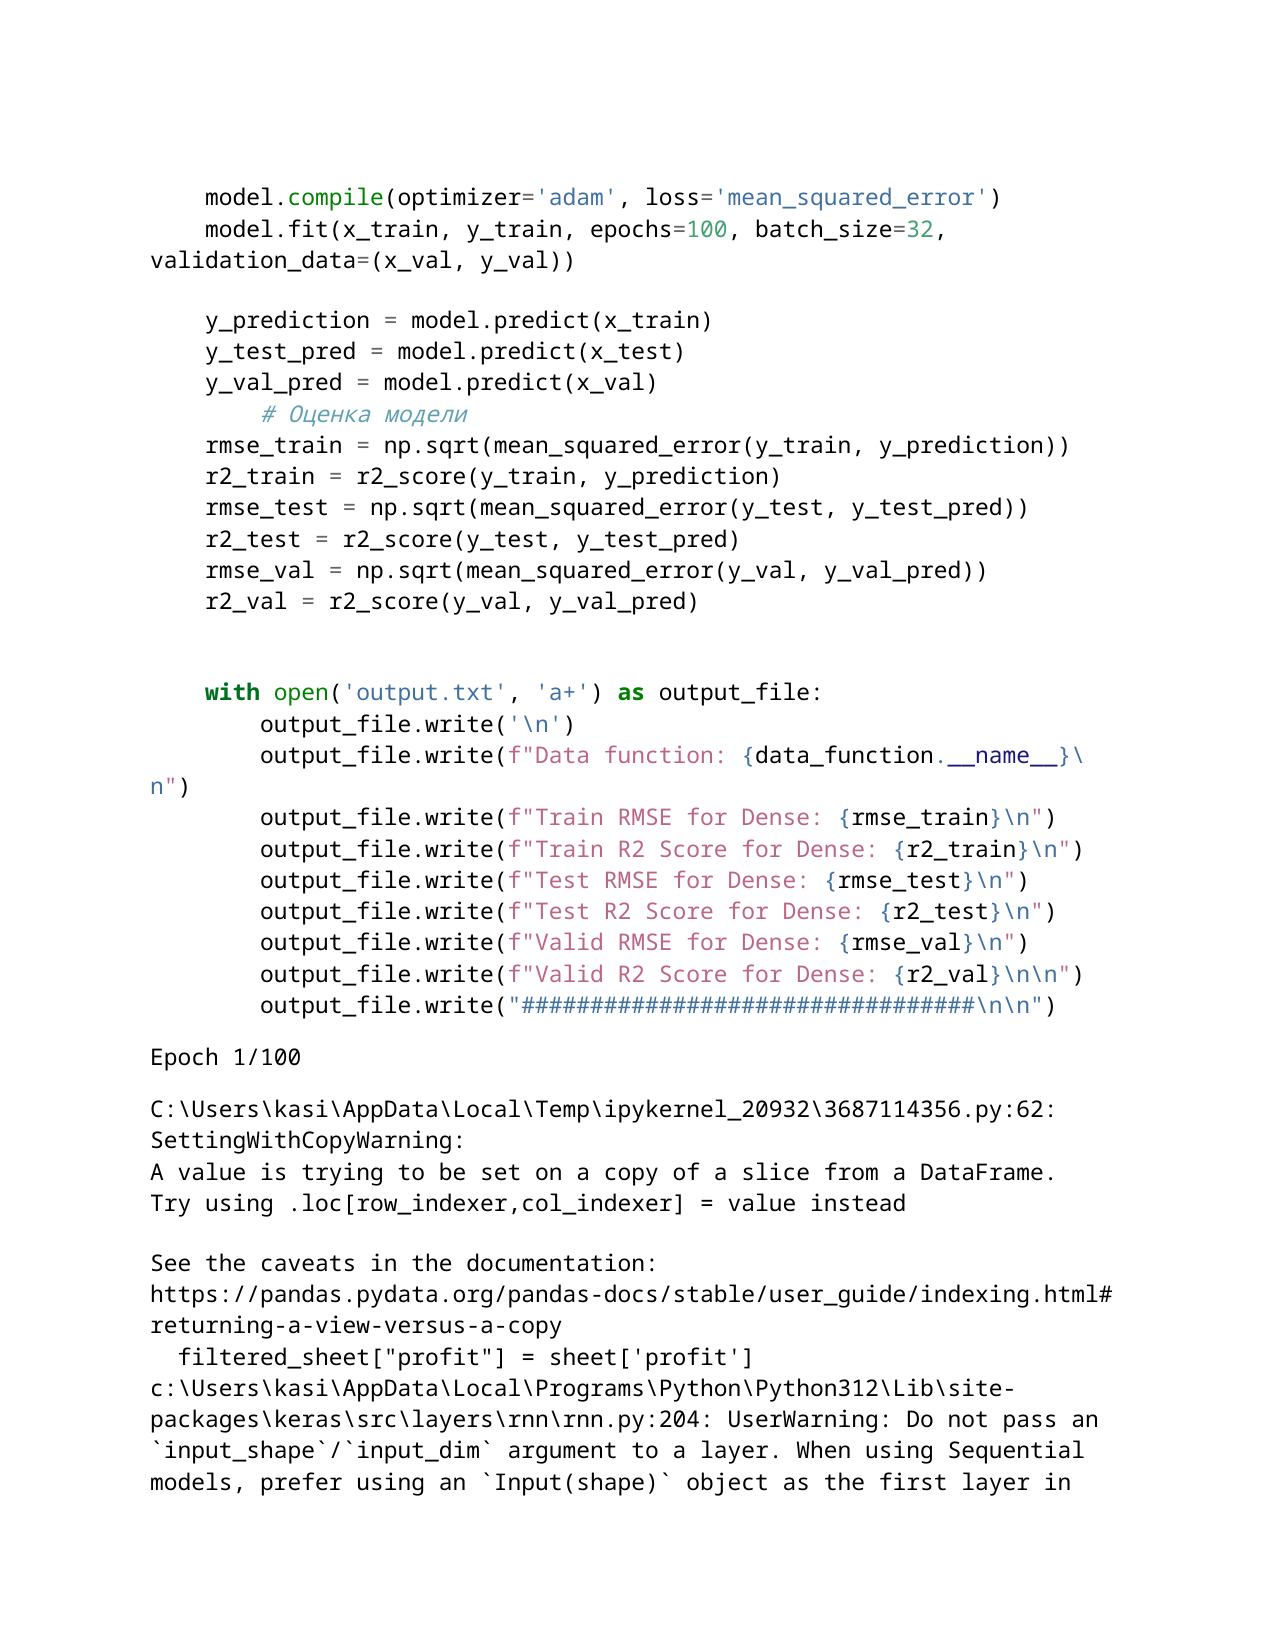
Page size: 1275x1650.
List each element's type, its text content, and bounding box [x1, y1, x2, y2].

text C:\Users\kasi\AppData\Local\Temp\ipykernel_20932\3687114356.py:62: SettingWithCopyWarning: A value is trying to be set on a copy of a slice from a DataFrame. Try using .loc[row_indexer,col_indexer] = value instead See the caveats in the documentation: https://pandas.pydata.org/pandas-docs/stable/user_guide/indexing.html#returning-a-view-versus-a-copy filtered_sheet["profit"] = sheet['profit'] c:\Users\kasi\AppData\Local\Programs\Python\Python312\Lib\site-packages\keras\src\layers\rnn\rnn.py:204: UserWarning: Do not pass an `input_shape`/`input_dim` argument to a layer. When using Sequential models, prefer using an `Input(shape)` object as the first layer in [150, 1093, 1125, 1497]
text Epoch 1/100 [150, 1041, 1125, 1072]
text model.compile(optimizer='adam', loss='mean_squared_error') model.fit(x_train, y_train, epochs=100, batch_size=32, validation_data=(x_val, y_val)) y_prediction = model.predict(x_train) y_test_pred = model.predict(x_test) y_val_pred = model.predict(x_val) # Оценка модели rmse_train = np.sqrt(mean_squared_error(y_train, y_prediction)) r2_train = r2_score(y_train, y_prediction) rmse_test = np.sqrt(mean_squared_error(y_test, y_test_pred)) r2_test = r2_score(y_test, y_test_pred) rmse_val = np.sqrt(mean_squared_error(y_val, y_val_pred)) r2_val = r2_score(y_val, y_val_pred) with open('output.txt', 'a+') as output_file: output_file.write('\n') output_file.write(f"Data function: {data_function.__name__}\n") output_file.write(f"Train RMSE for Dense: {rmse_train}\n") output_file.write(f"Train R2 Score for Dense: {r2_train}\n") output_file.write(f"Test RMSE for Dense: {rmse_test}\n") output_file.write(f"Test R2 Score for Dense: {r2_test}\n") output_file.write(f"Valid RMSE for Dense: {rmse_val}\n") output_file.write(f"Valid R2 Score for Dense: {r2_val}\n\n") output_file.write("#################################\n\n") [150, 150, 1125, 1020]
